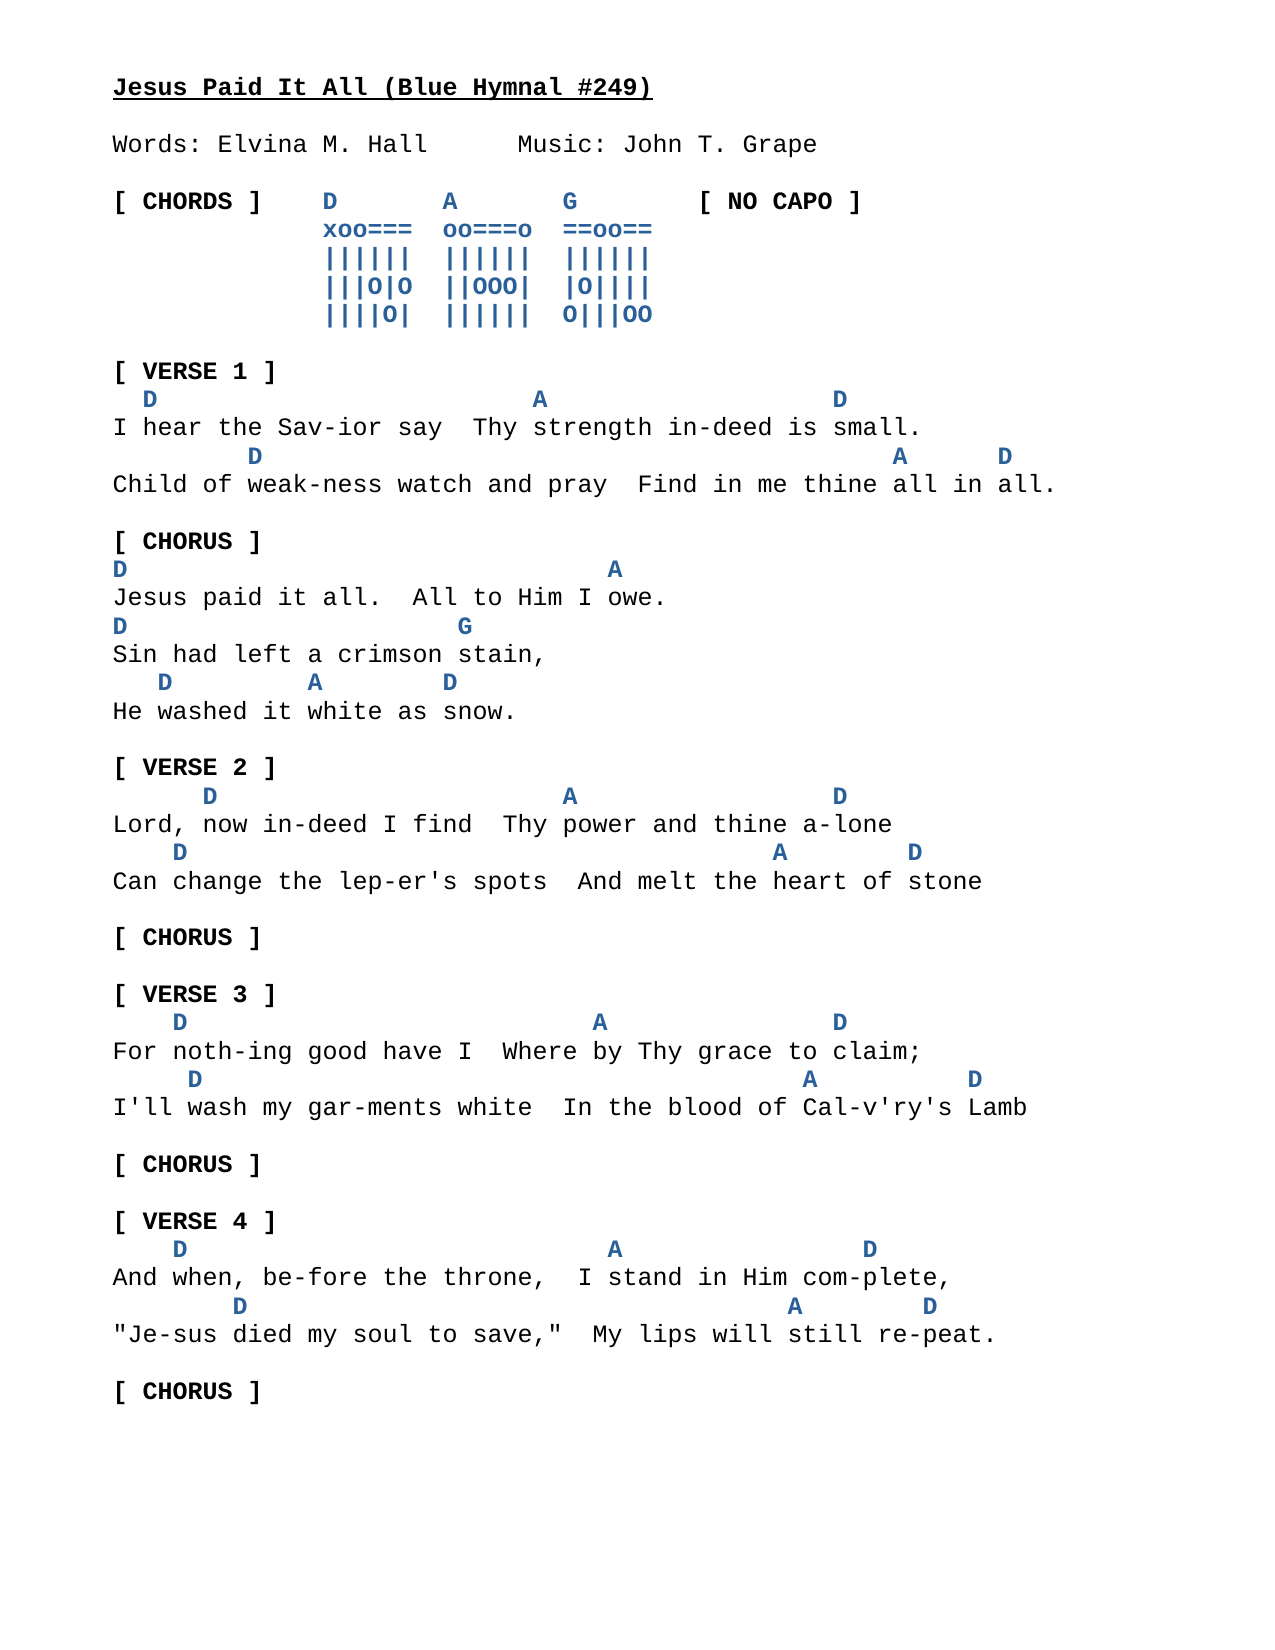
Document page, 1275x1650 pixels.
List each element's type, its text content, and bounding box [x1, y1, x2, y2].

text D G [112, 613, 1162, 642]
text Words: Elvina M. Hall Music: John T. Grape [112, 132, 1162, 160]
text And when, be-fore the throne, I stand in Him com-plete, [112, 1265, 1162, 1293]
text D A D [112, 670, 1162, 698]
text [ CHORUS ] [112, 528, 1162, 557]
text xoo=== oo===o ==oo== [112, 217, 1162, 245]
text D A D [112, 387, 1162, 415]
text Can change the lep-er's spots And melt the heart of stone [112, 868, 1162, 897]
text [ CHORDS ] D A G [ NO CAPO ] [112, 188, 1162, 217]
text D A D [112, 783, 1162, 812]
text D A D [112, 443, 1162, 472]
text D A D [112, 1237, 1162, 1265]
text D A D [112, 1010, 1162, 1038]
text |||||| |||||| |||||| [112, 245, 1162, 273]
text D A D [112, 840, 1162, 868]
text "Je-sus died my soul to save," My lips will still re-peat. [112, 1322, 1162, 1350]
text I'll wash my gar-ments white In the blood of Cal-v'ry's Lamb [112, 1095, 1162, 1123]
text D A D [112, 1293, 1162, 1322]
text [ CHORUS ] [112, 925, 1162, 953]
text Child of weak-ness watch and pray Find in me thine all in all. [112, 472, 1162, 500]
text |||O|O ||OOO| |O|||| [112, 273, 1162, 302]
text ||||O| |||||| O|||OO [112, 302, 1162, 330]
text D A D [112, 1067, 1162, 1095]
text [ VERSE 4 ] [112, 1208, 1162, 1237]
text Jesus paid it all. All to Him I owe. [112, 585, 1162, 613]
text Sin had left a crimson stain, [112, 642, 1162, 670]
text [ CHORUS ] [112, 1152, 1162, 1180]
text For noth-ing good have I Where by Thy grace to claim; [112, 1038, 1162, 1067]
text He washed it white as snow. [112, 698, 1162, 727]
text Lord, now in-deed I find Thy power and thine a-lone [112, 812, 1162, 840]
text [ CHORUS ] [112, 1378, 1162, 1407]
text I hear the Sav-ior say Thy strength in-deed is small. [112, 415, 1162, 443]
text [ VERSE 3 ] [112, 982, 1162, 1010]
text [ VERSE 2 ] [112, 755, 1162, 783]
text Jesus Paid It All (Blue Hymnal #249) [112, 75, 1162, 103]
text D A [112, 557, 1162, 585]
text [ VERSE 1 ] [112, 358, 1162, 387]
